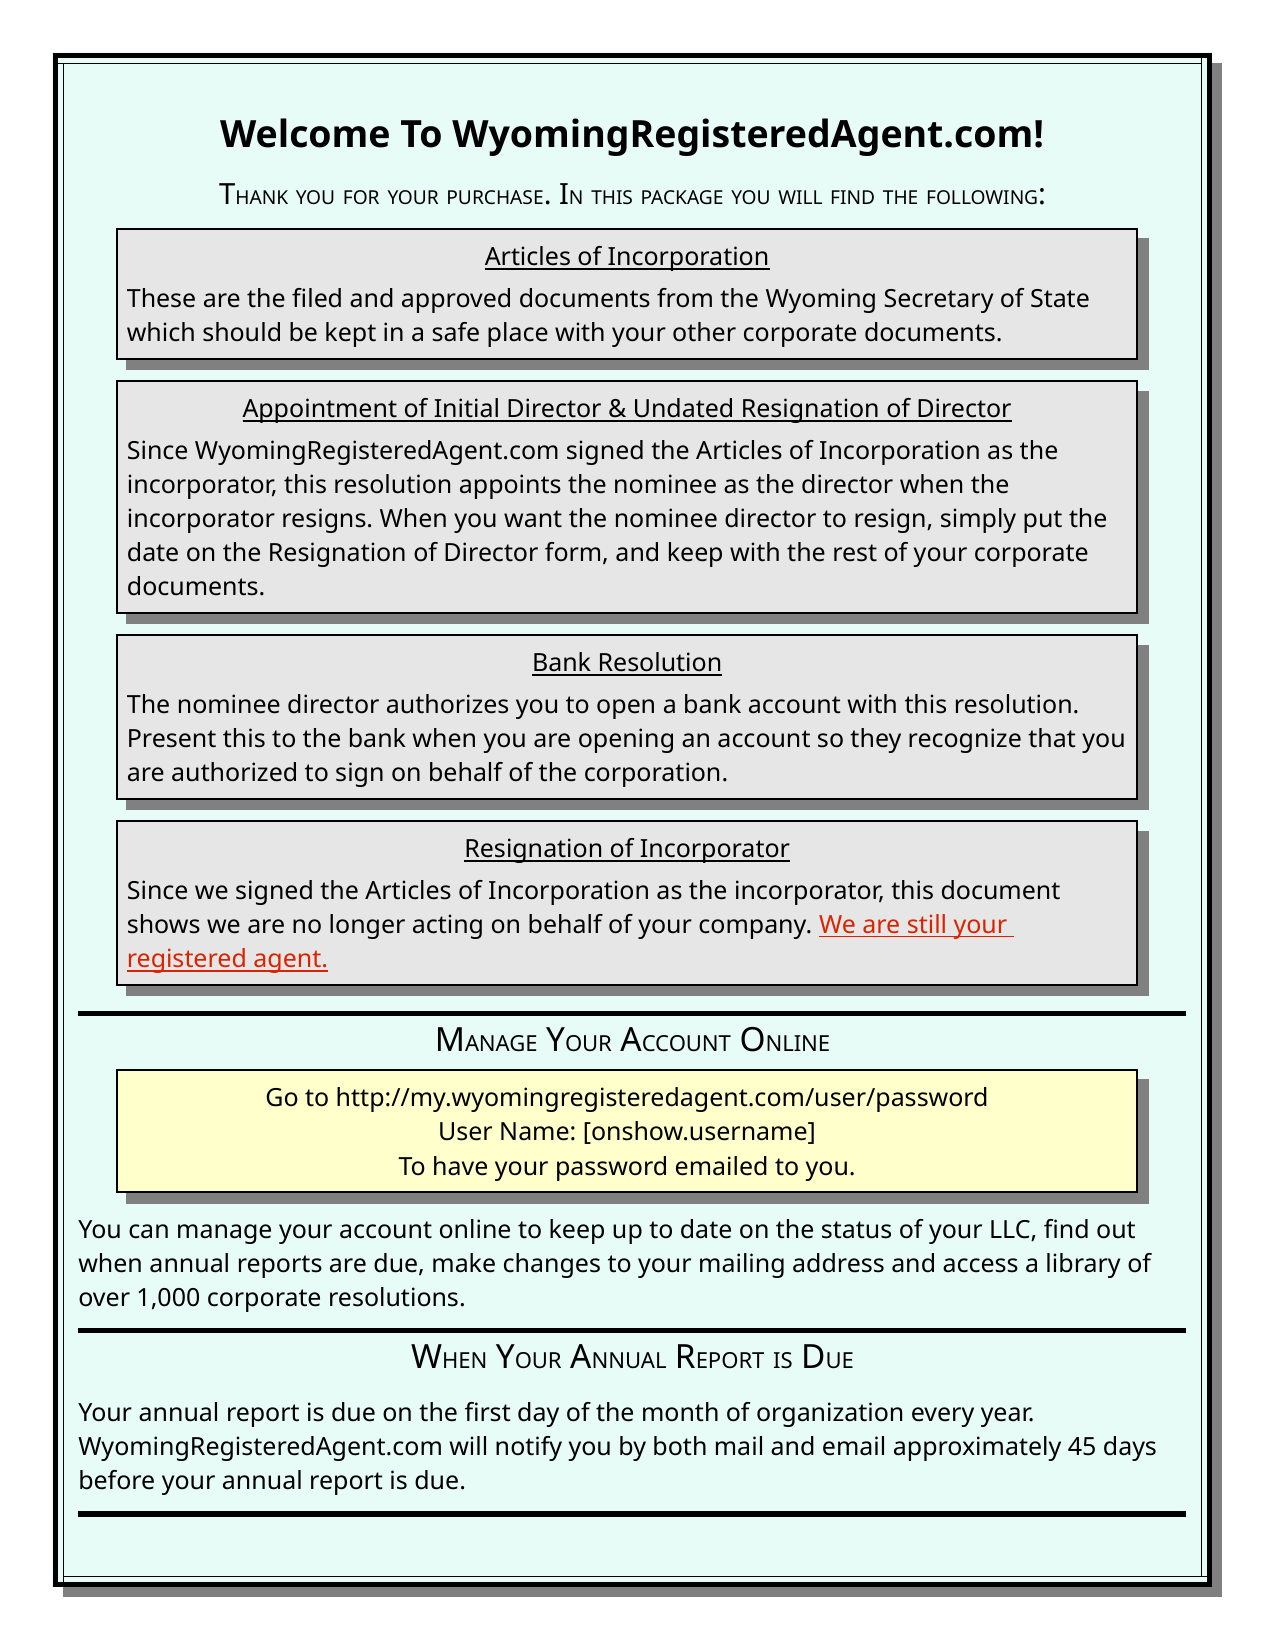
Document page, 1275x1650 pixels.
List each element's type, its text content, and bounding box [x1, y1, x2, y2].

text When Your Annual Report is Due [78, 1333, 1186, 1378]
text Appointment of Initial Director & Undated Resignation of Director [118, 382, 1136, 421]
text User Name: [onshow.username] [118, 1103, 1136, 1137]
text Your annual report is due on the first day of the month of organization every year. WyomingRegisteredAgent.com will notify you by both mail and email approximately 45 days before your annual report is due. [78, 1395, 1186, 1497]
text These are the filed and approved documents from the Wyoming Secretary of State which should be kept in a safe place with your other corporate documents. [118, 269, 1136, 358]
text Thank you for your purchase. In this package you will find the following: [78, 173, 1186, 213]
text Bank Resolution [118, 636, 1136, 676]
text Manage Your Account Online [78, 1016, 1186, 1061]
text The nominee director authorizes you to open a bank account with this resolution. Present this to the bank when you are opening an account so they recognize that you are authorized to sign on behalf of the corporation. [118, 676, 1136, 798]
text Welcome To WyomingRegisteredAgent.com! [78, 107, 1186, 158]
text Since we signed the Articles of Incorporation as the incorporator, this document shows we are no longer acting on behalf of your company. We are still your registered agent. [118, 862, 1136, 984]
text Since WyomingRegisteredAgent.com signed the Articles of Incorporation as the incorporator, this resolution appoints the nominee as the director when the incorporator resigns. When you want the nominee director to resign, simply put the date on the Resignation of Director form, and keep with the rest of your corporate documents. [118, 421, 1136, 612]
text To have your password emailed to you. [118, 1137, 1136, 1191]
text Resignation of Incorporator [118, 822, 1136, 862]
text Articles of Incorporation [118, 230, 1136, 269]
text You can manage your account online to keep up to date on the status of your LLC, find out when annual reports are due, make changes to your mailing address and access a library of over 1,000 corporate resolutions. [78, 1211, 1186, 1313]
text Go to http://my.wyomingregisteredagent.com/user/password [118, 1071, 1136, 1103]
